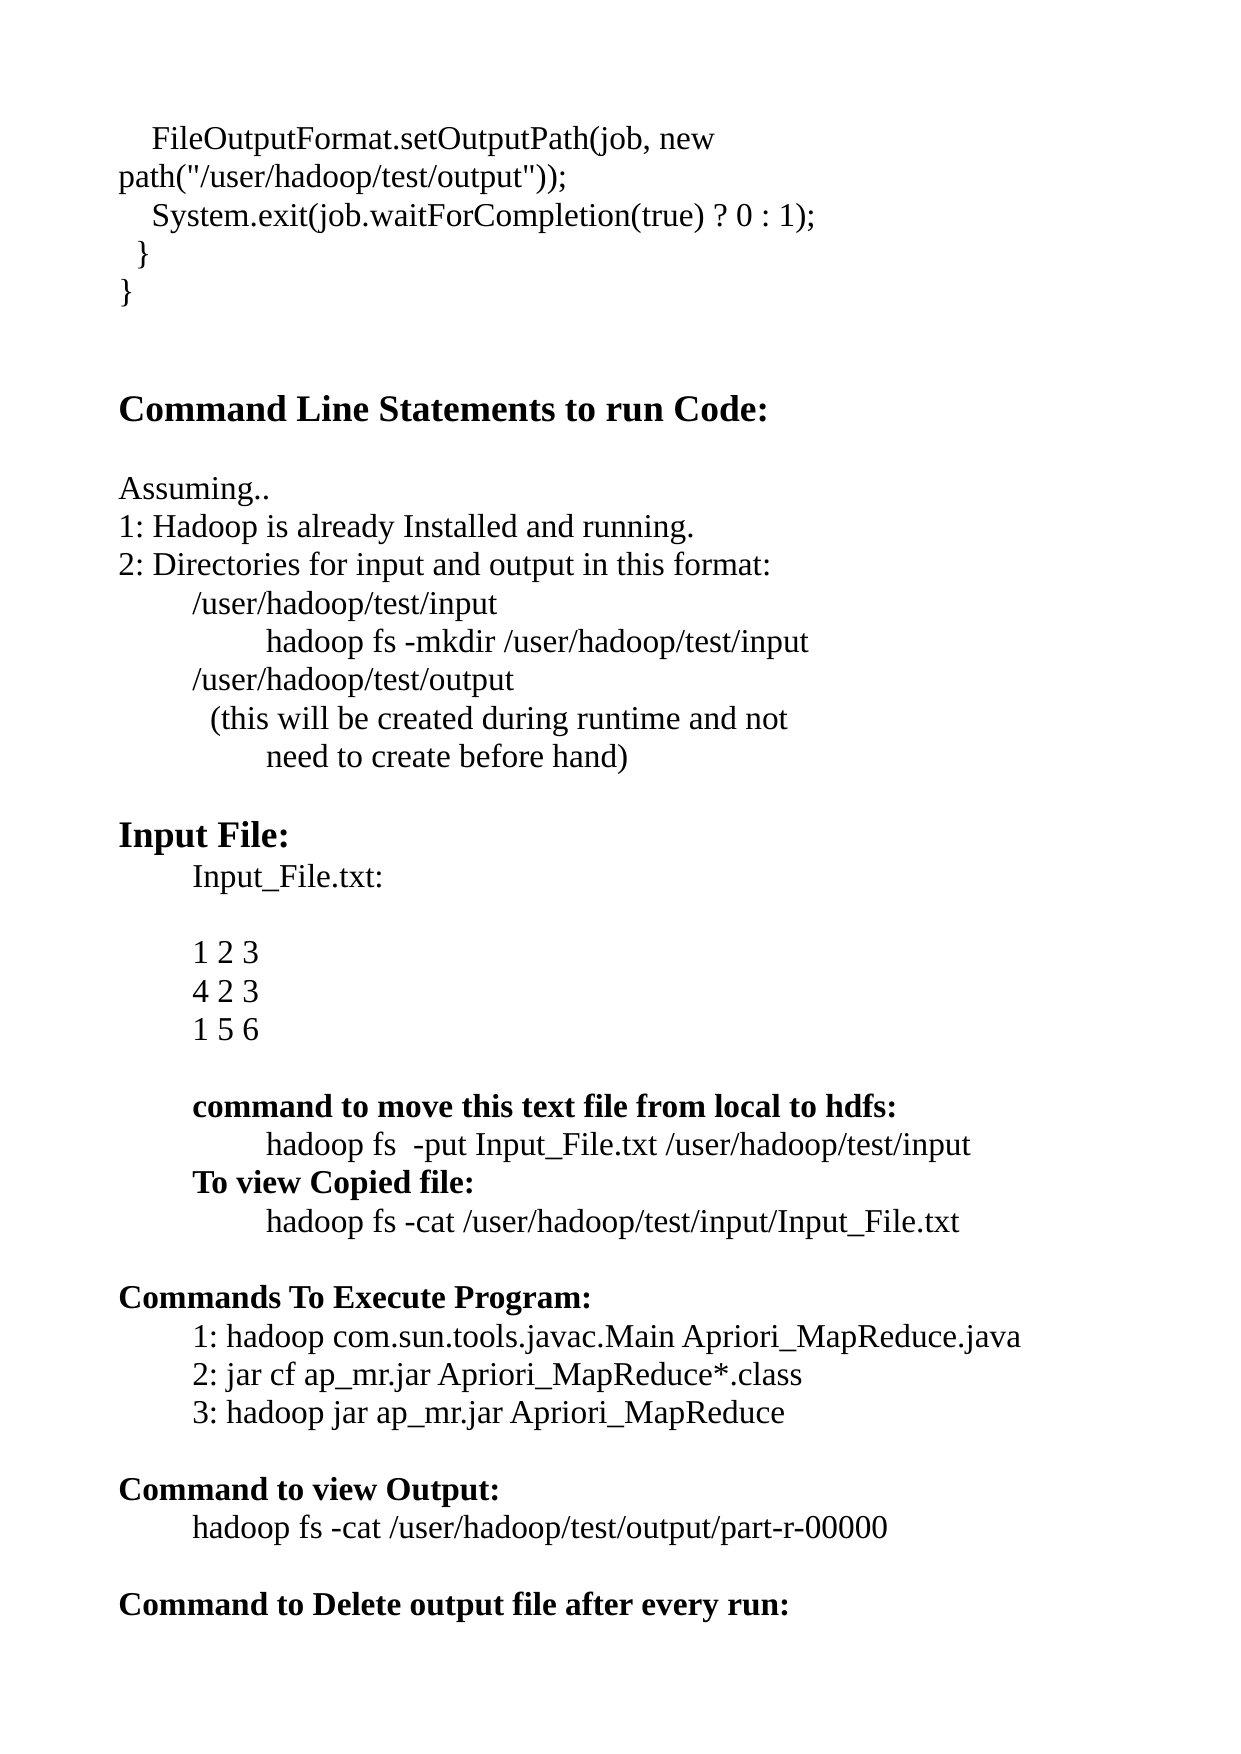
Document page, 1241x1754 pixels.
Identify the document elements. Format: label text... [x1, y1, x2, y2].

text 1: hadoop com.sun.tools.javac.Main Apriori_MapReduce.java [118, 1316, 1122, 1354]
text 1 5 6 [118, 1009, 1122, 1048]
text 2: jar cf ap_mr.jar Apriori_MapReduce*.class [118, 1354, 1122, 1393]
text /user/hadoop/test/input [118, 583, 1122, 621]
text 3: hadoop jar ap_mr.jar Apriori_MapReduce [118, 1393, 1122, 1431]
text Input File: [118, 813, 1122, 856]
text hadoop fs -cat /user/hadoop/test/input/Input_File.txt [118, 1201, 1122, 1239]
text Assuming.. [118, 468, 1122, 506]
text 1 2 3 [118, 933, 1122, 971]
text command to move this text file from local to hdfs: [118, 1086, 1122, 1124]
text hadoop fs -mkdir /user/hadoop/test/input [118, 621, 1122, 659]
text /user/hadoop/test/output [118, 659, 1122, 698]
text } [118, 233, 1122, 271]
text } [118, 271, 1122, 310]
text 1: Hadoop is already Installed and running. [118, 506, 1122, 544]
text Command Line Statements to run Code: [118, 386, 1122, 429]
text System.exit(job.waitForCompletion(true) ? 0 : 1); [118, 195, 1122, 233]
text Command to view Output: [118, 1469, 1122, 1508]
text Commands To Execute Program: [118, 1278, 1122, 1316]
text (this will be created during runtime and not need to create before hand) [118, 698, 1122, 774]
text Command to Delete output file after every run: [118, 1584, 1122, 1623]
text 2: Directories for input and output in this format: [118, 544, 1122, 583]
text hadoop fs -put Input_File.txt /user/hadoop/test/input [118, 1124, 1122, 1163]
text To view Copied file: [118, 1163, 1122, 1201]
text FileOutputFormat.setOutputPath(job, new path("/user/hadoop/test/output")); [118, 118, 1146, 195]
text hadoop fs -cat /user/hadoop/test/output/part-r-00000 [118, 1508, 1122, 1546]
text 4 2 3 [118, 971, 1122, 1009]
text Input_File.txt: [118, 856, 1122, 894]
